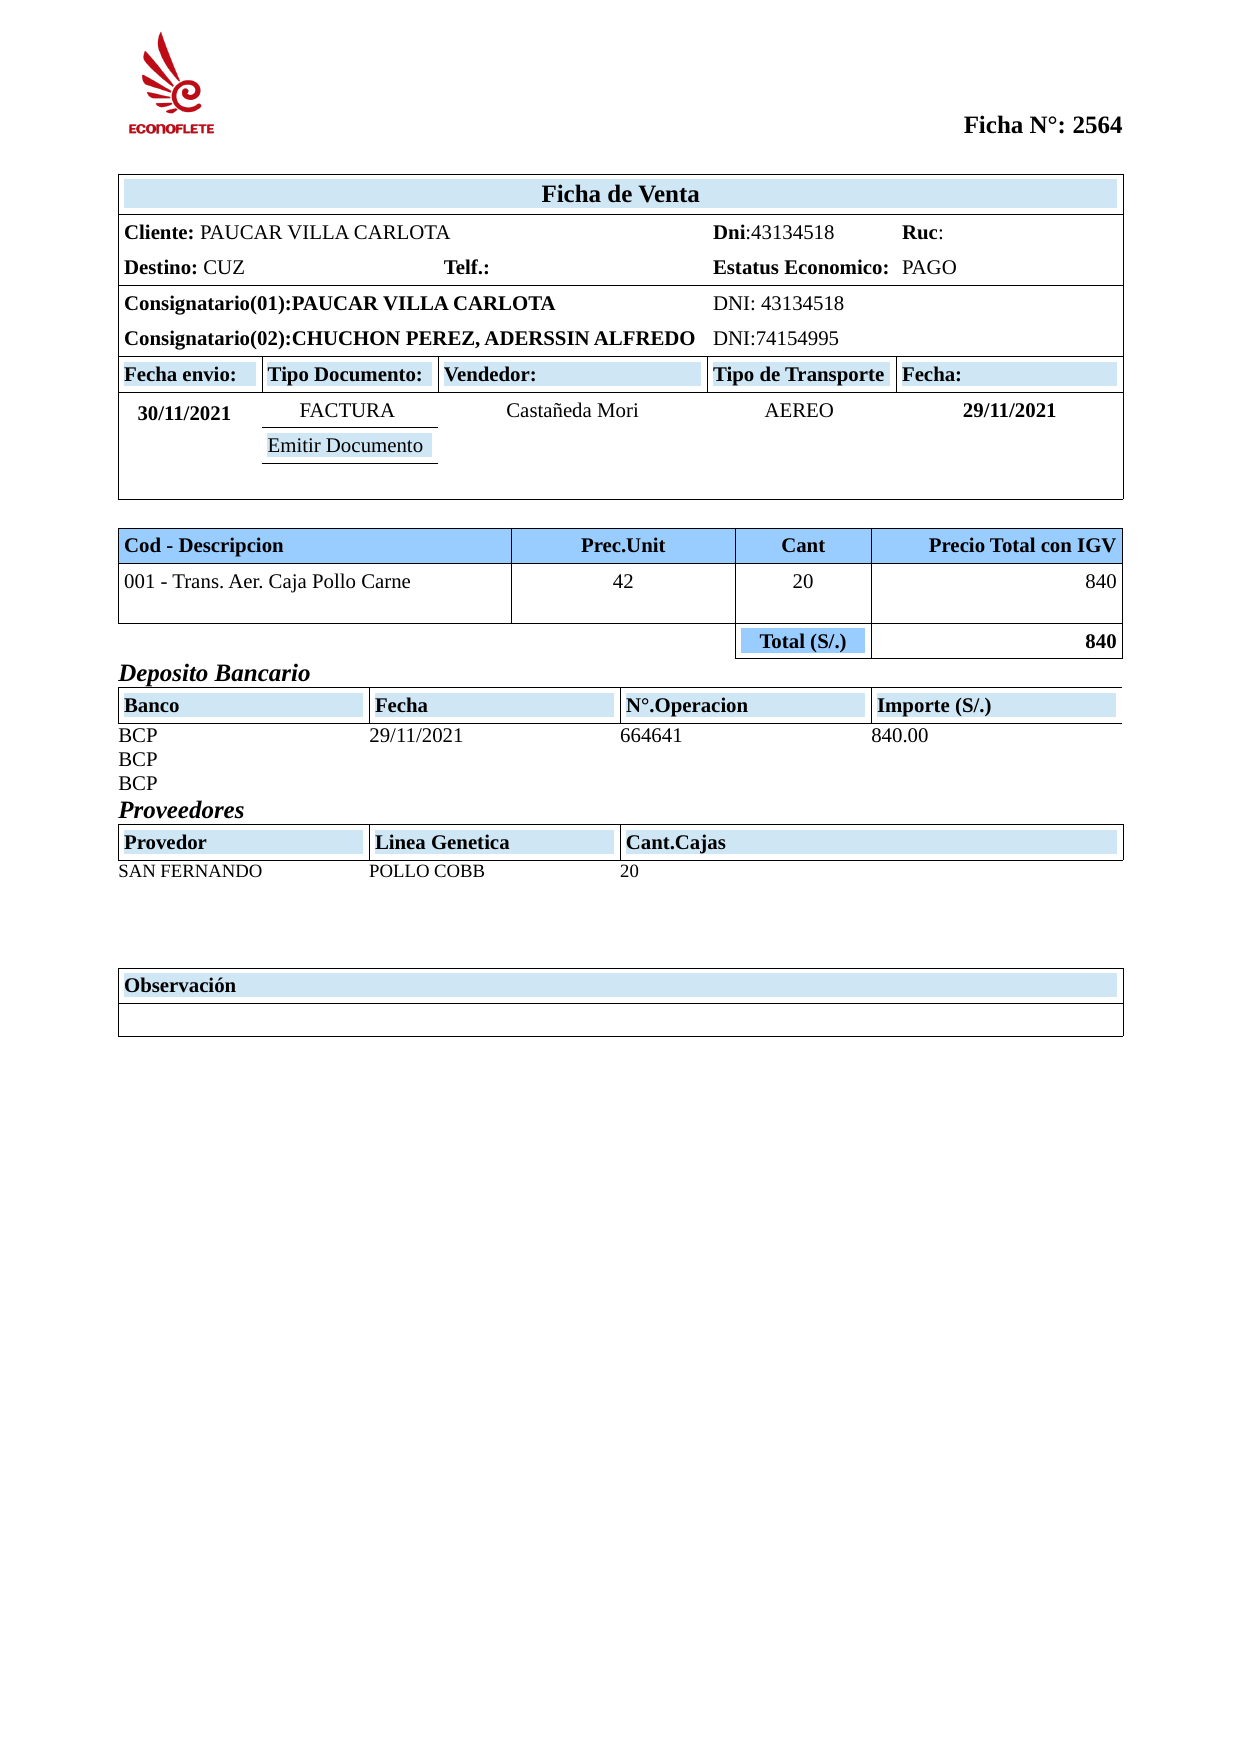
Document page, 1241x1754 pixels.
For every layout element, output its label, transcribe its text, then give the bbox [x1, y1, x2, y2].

table_header Observación [119, 969, 1123, 1003]
table_cell [620, 903, 1123, 924]
table_cell BCP [118, 724, 369, 747]
table_cell Consignatario(02):CHUCHON PEREZ, ADERSSIN ALFREDO [119, 321, 707, 356]
table_header Prec.Unit [512, 529, 735, 563]
table_cell DNI:74154995 [707, 321, 1123, 356]
table_header Fecha [370, 688, 620, 723]
table_cell [118, 903, 369, 924]
table_header Banco [119, 688, 369, 723]
table_header Cod - Descripcion [119, 529, 511, 563]
table_cell 42 [512, 564, 735, 623]
table_cell Cliente: PAUCAR VILLA CARLOTA [119, 215, 707, 249]
table_cell Destino: CUZ [119, 249, 438, 285]
table_cell [369, 946, 620, 967]
table_cell 20 [736, 564, 871, 623]
table_cell 29/11/2021 [896, 393, 1123, 498]
table_cell DNI: 43134518 [707, 286, 1123, 321]
text Proveedores [118, 795, 1122, 824]
table_cell Estatus Economico: [707, 249, 896, 285]
table_cell 001 - Trans. Aer. Caja Pollo Carne [119, 564, 511, 623]
table_cell [620, 747, 871, 771]
table_header Precio Total con IGV [872, 529, 1122, 563]
table_header Cant.Cajas [621, 825, 1123, 859]
table_cell Tipo de Transporte [708, 357, 896, 392]
table_cell Telf.: [438, 249, 707, 285]
table_cell 840 [872, 564, 1122, 623]
table_cell [118, 881, 369, 903]
table_cell Tipo Documento: [263, 357, 438, 392]
table_cell [118, 924, 369, 946]
table_cell [369, 903, 620, 924]
table_cell [118, 624, 511, 658]
table_cell [369, 881, 620, 903]
picture [118, 31, 225, 134]
table_cell 20 [620, 861, 1123, 881]
table_cell FACTURA [262, 393, 438, 427]
table_cell [511, 624, 735, 658]
table_header N°.Operacion [621, 688, 871, 723]
table_header Linea Genetica [370, 825, 620, 859]
table_cell [871, 771, 1122, 795]
table_cell Ruc: [896, 215, 1123, 249]
table_cell 840 [872, 624, 1122, 658]
table_cell [620, 771, 871, 795]
table_cell [369, 924, 620, 946]
table_cell [871, 747, 1122, 771]
table_cell PAGO [896, 249, 1123, 285]
table_header Ficha de Venta [119, 175, 1123, 214]
table_cell [118, 946, 369, 967]
table_cell 840.00 [871, 724, 1122, 747]
table_cell [262, 464, 438, 498]
table_cell BCP [118, 747, 369, 771]
table_cell Emitir Documento [262, 428, 438, 463]
table_cell 30/11/2021 [119, 393, 262, 498]
table_cell [369, 771, 620, 795]
table_cell [369, 747, 620, 771]
table_cell Fecha: [897, 357, 1123, 392]
table_cell Total (S/.) [736, 624, 871, 658]
table_cell [620, 881, 1123, 903]
text Deposito Bancario [118, 658, 1122, 687]
table_cell [620, 946, 1123, 967]
table_cell Castañeda Mori [438, 393, 707, 498]
table_header Cant [736, 529, 871, 563]
table_header Importe (S/.) [872, 688, 1122, 723]
table_cell [620, 924, 1123, 946]
table_cell SAN FERNANDO [118, 861, 369, 881]
table_cell Fecha envio: [119, 357, 262, 392]
table_cell Dni:43134518 [707, 215, 896, 249]
table_cell AEREO [707, 393, 896, 498]
table_cell BCP [118, 771, 369, 795]
table_cell 29/11/2021 [369, 724, 620, 747]
table_header Provedor [119, 825, 369, 859]
table_cell [119, 1004, 1123, 1036]
table_cell Consignatario(01):PAUCAR VILLA CARLOTA [119, 286, 707, 321]
table_cell POLLO COBB [369, 861, 620, 881]
table_cell 664641 [620, 724, 871, 747]
table_cell Vendedor: [439, 357, 707, 392]
